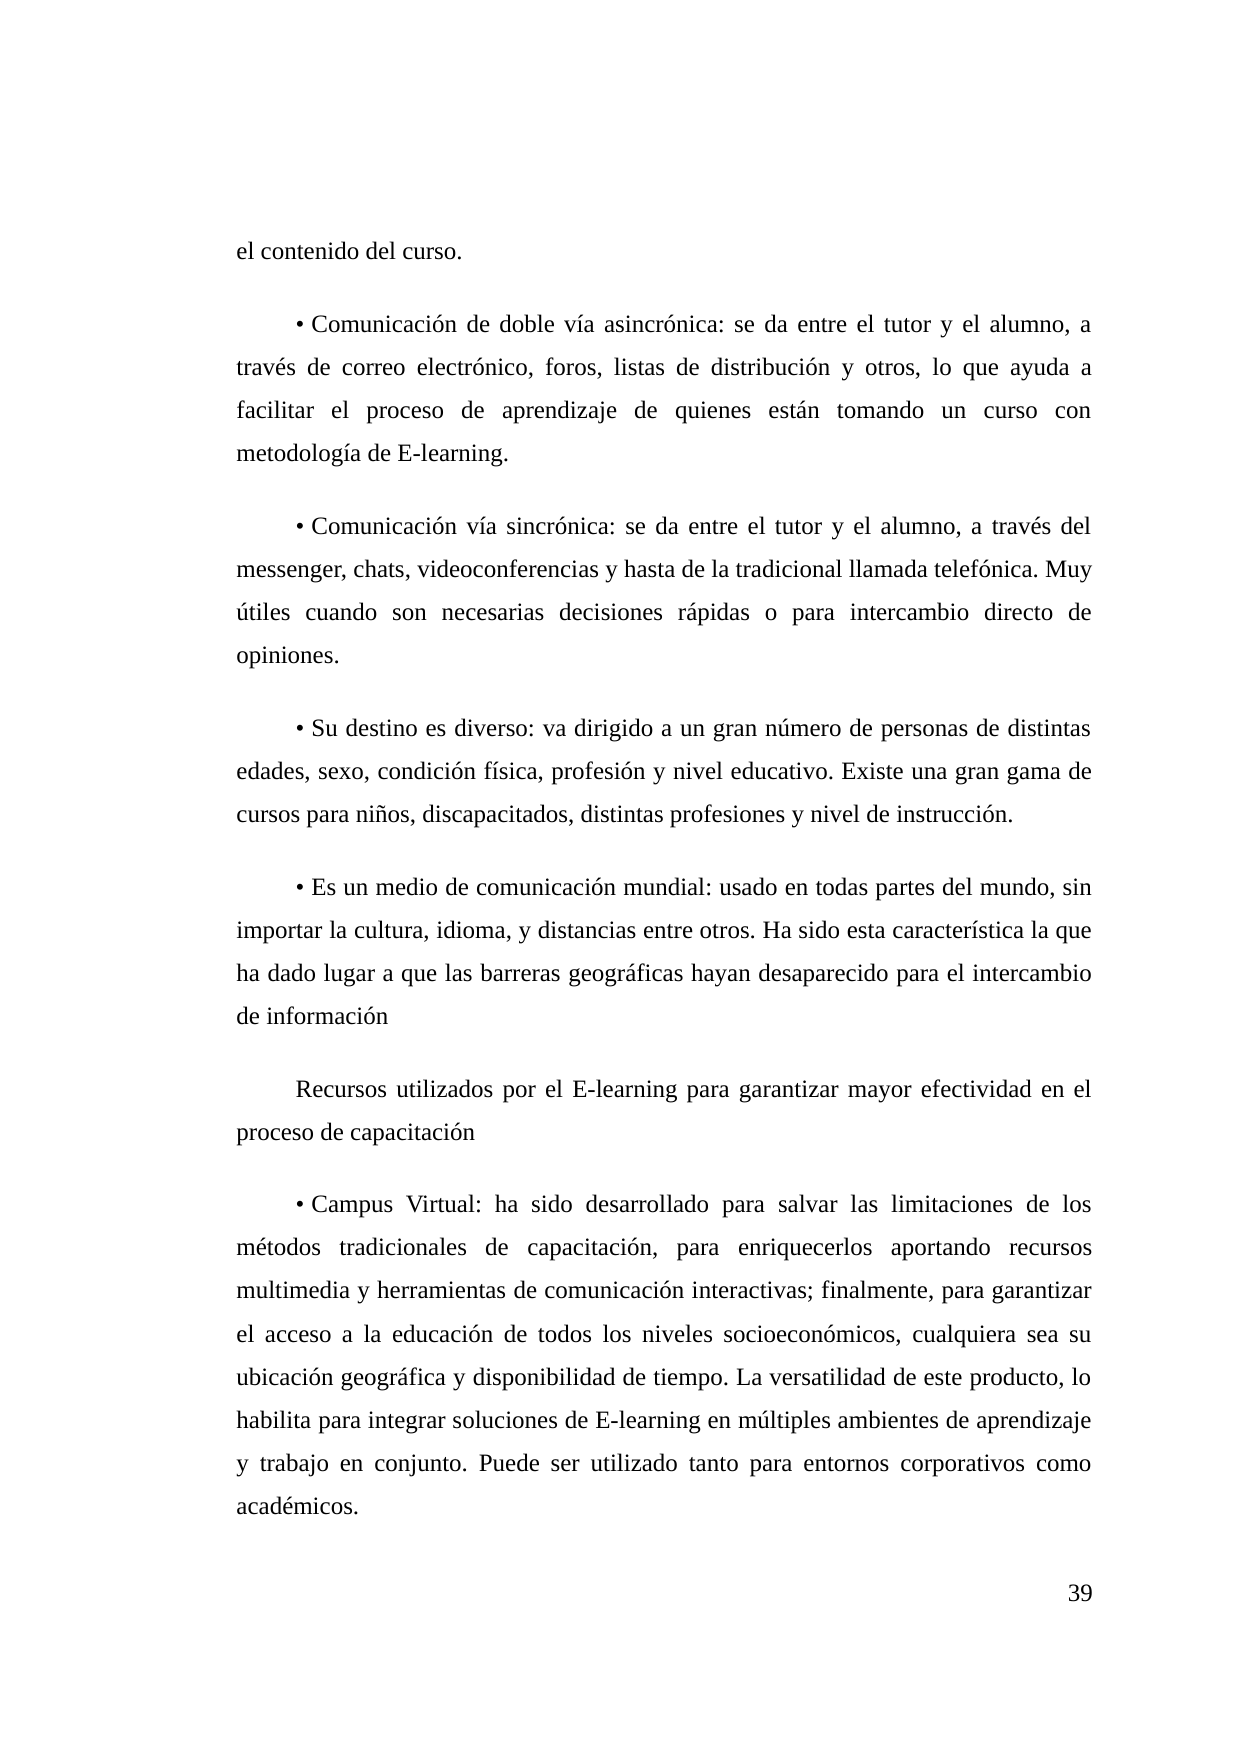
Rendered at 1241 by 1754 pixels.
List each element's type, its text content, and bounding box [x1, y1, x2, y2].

text • Comunicación vía sincrónica: se da entre el tutor y el alumno, a través del messenger, chats, videoconferencias y hasta de la tradicional llamada telefónica. Muy útiles cuando son necesarias decisiones rápidas o para intercambio directo de opiniones. [236, 511, 1093, 669]
text • Campus Virtual: ha sido desarrollado para salvar las limitaciones de los métodos tradicionales de capacitación, para enriquecerlos aportando recursos multimedia y herramientas de comunicación interactivas; finalmente, para garantizar el acceso a la educación de todos los niveles socioeconómicos, cualquiera sea su ubicación geográfica y disponibilidad de tiempo. La versatilidad de este producto, lo habilita para integrar soluciones de E-learning en múltiples ambientes de aprendizaje y trabajo en conjunto. Puede ser utilizado tanto para entornos corporativos como académicos. [236, 1189, 1093, 1520]
text el contenido del curso. [236, 236, 1093, 265]
text • Comunicación de doble vía asincrónica: se da entre el tutor y el alumno, a través de correo electrónico, foros, listas de distribución y otros, lo que ayuda a facilitar el proceso de aprendizaje de quienes están tomando un curso con metodología de E-learning. [236, 309, 1093, 467]
text Recursos utilizados por el E-learning para garantizar mayor efectividad en el proceso de capacitación [236, 1074, 1093, 1146]
text • Su destino es diverso: va dirigido a un gran número de personas de distintas edades, sexo, condición física, profesión y nivel educativo. Existe una gran gama de cursos para niños, discapacitados, distintas profesiones y nivel de instrucción. [236, 713, 1093, 828]
text • Es un medio de comunicación mundial: usado en todas partes del mundo, sin importar la cultura, idioma, y distancias entre otros. Ha sido esta característica la que ha dado lugar a que las barreras geográficas hayan desaparecido para el intercambio de información [236, 872, 1093, 1030]
